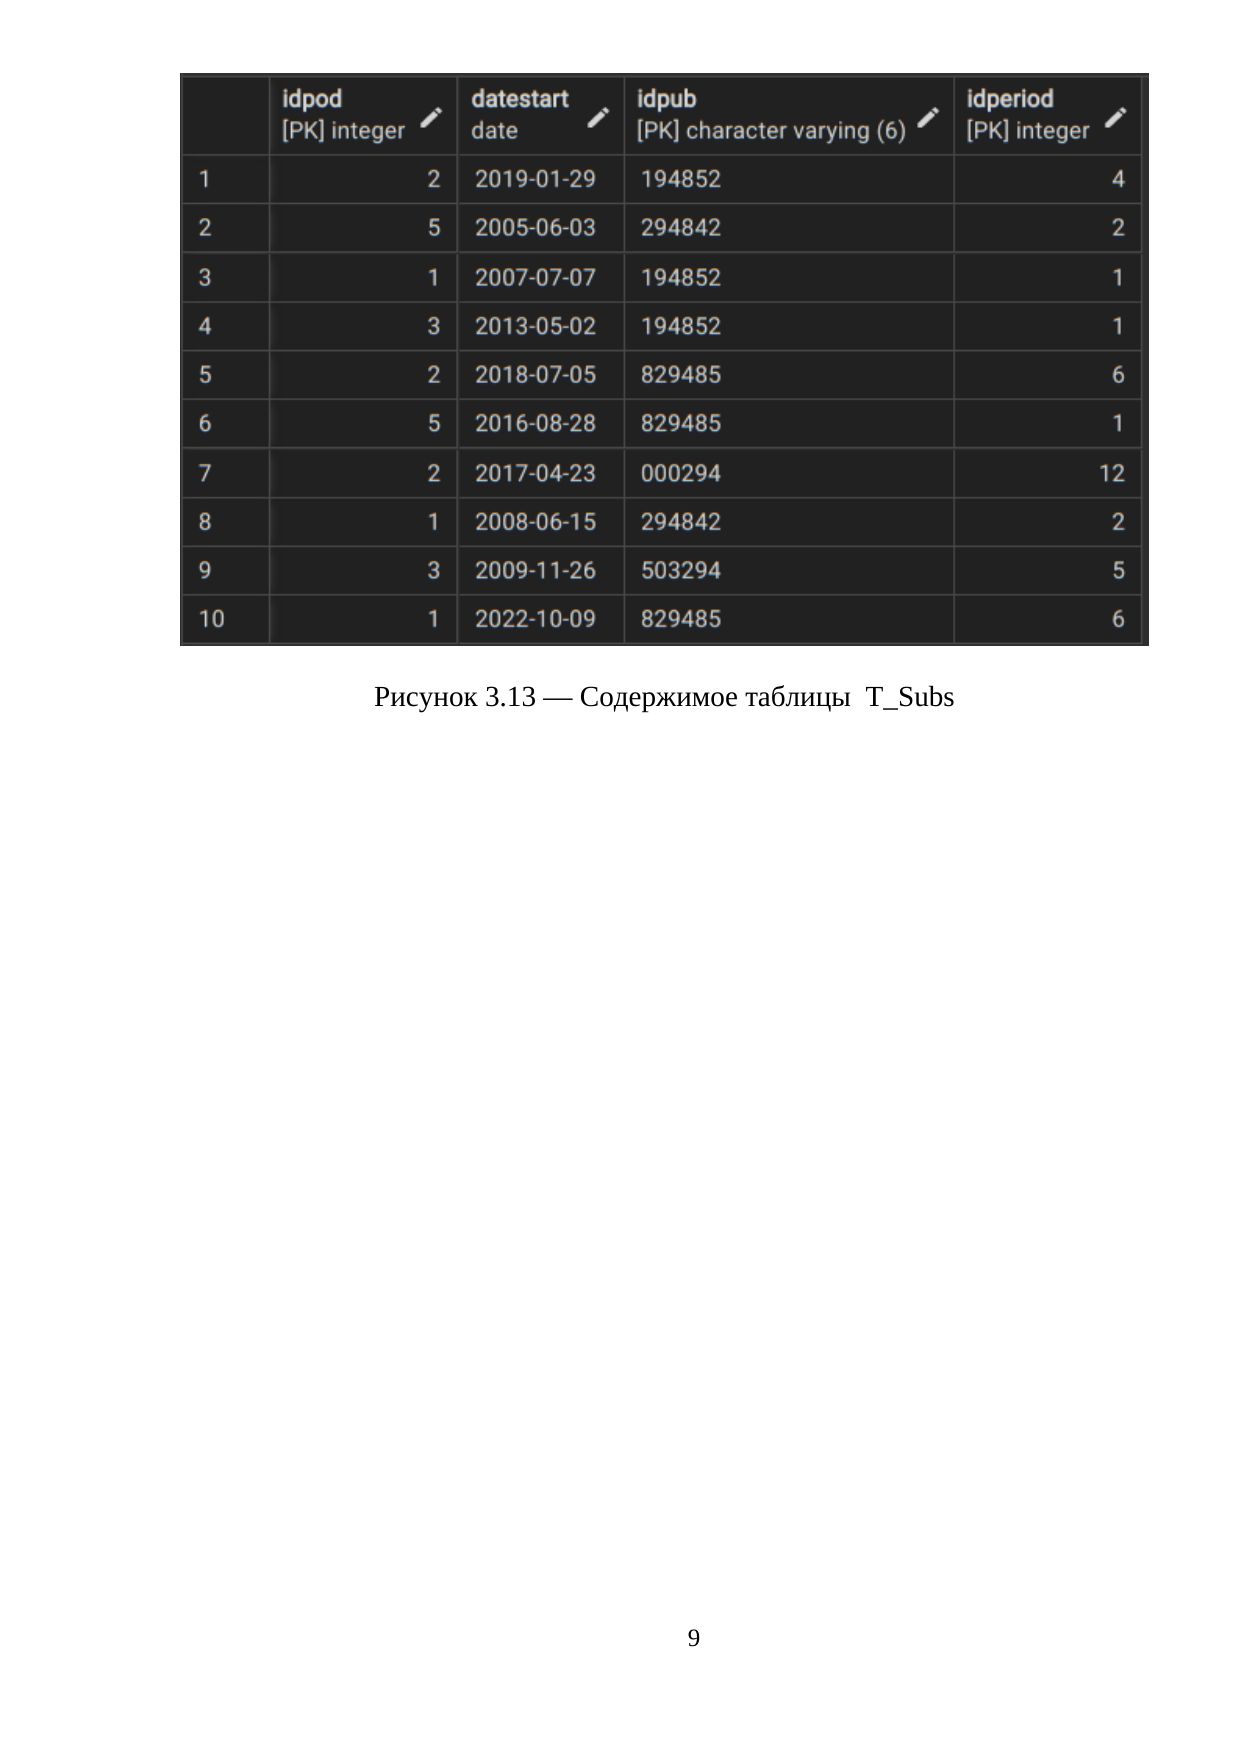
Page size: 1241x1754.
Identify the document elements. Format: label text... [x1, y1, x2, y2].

picture [180, 73, 1149, 646]
text Рисунок 3.13 — Содержимое таблицы T_Subs [177, 679, 1152, 713]
